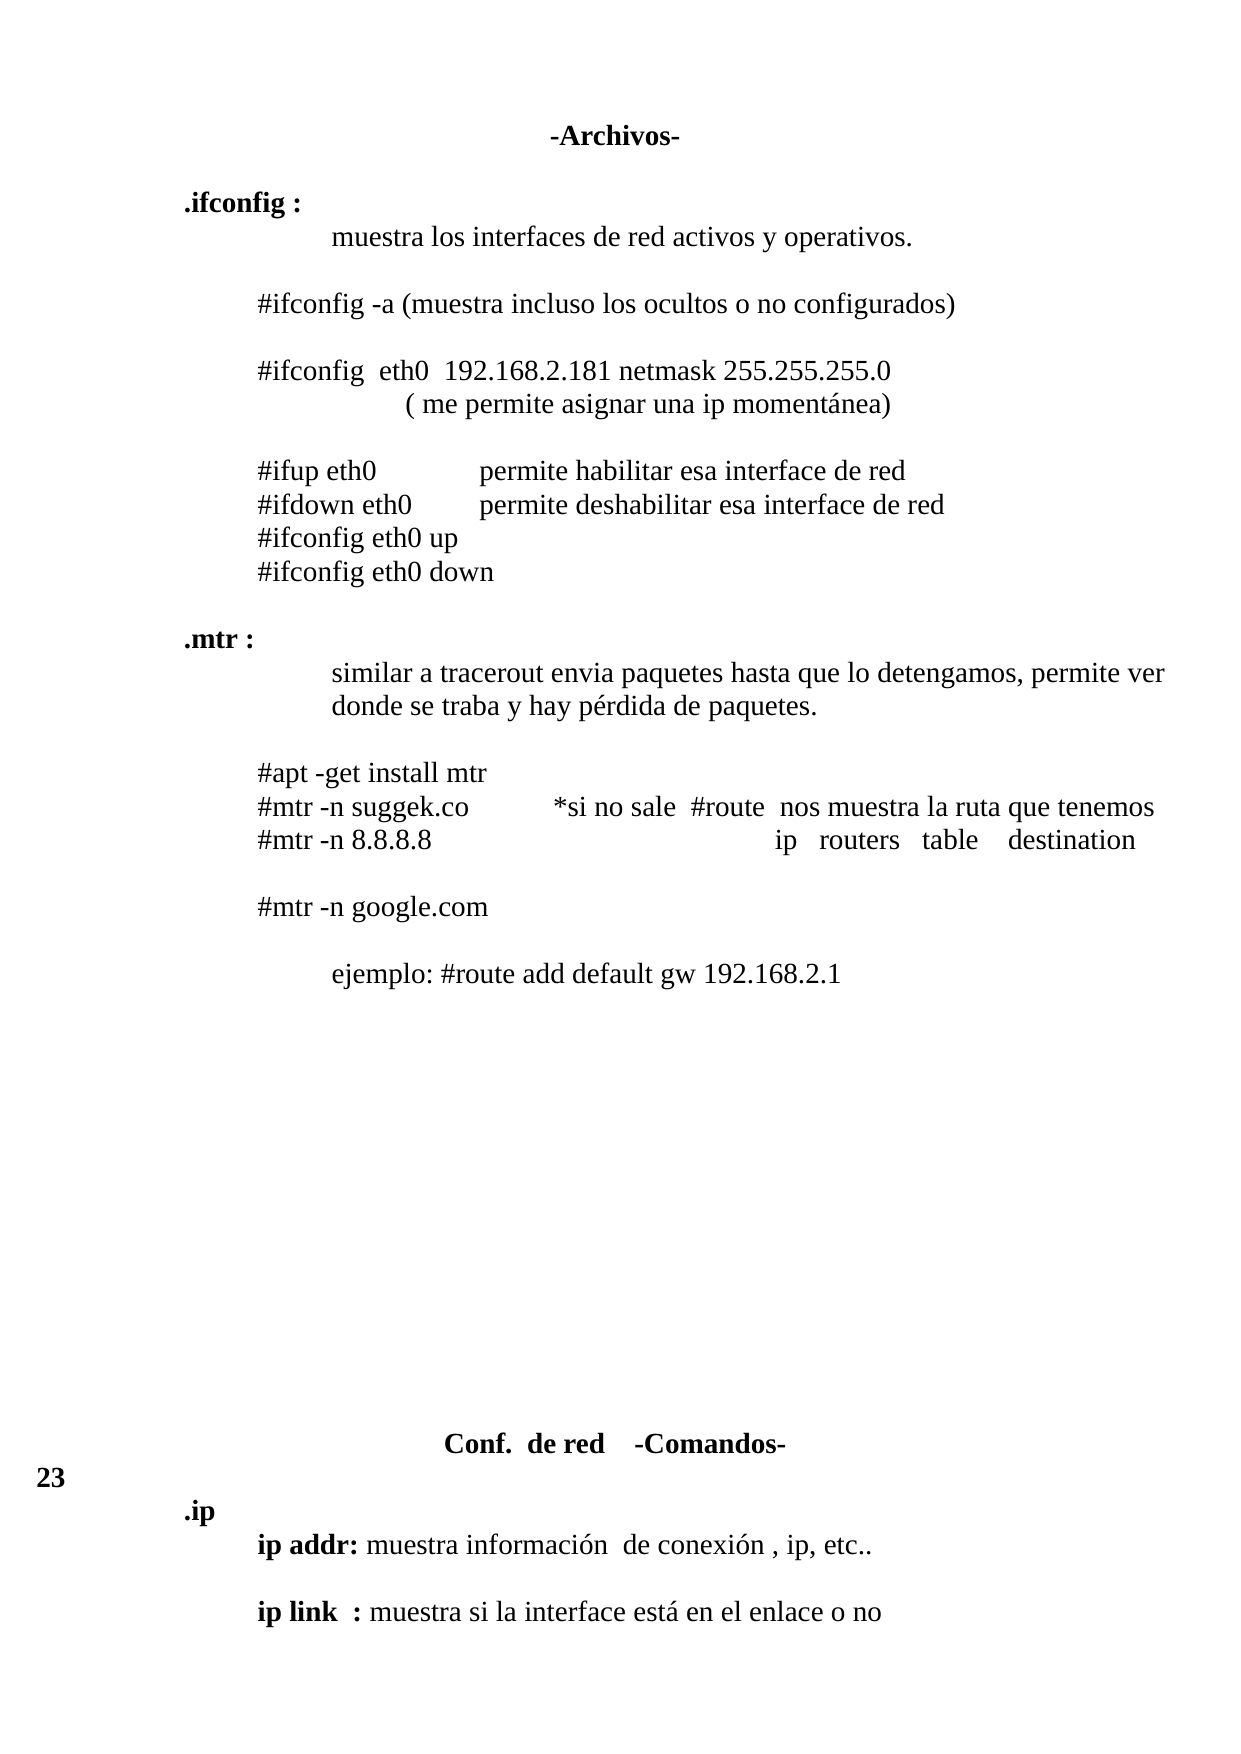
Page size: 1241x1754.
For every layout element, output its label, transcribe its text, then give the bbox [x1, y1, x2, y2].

text #ifup eth0 permite habilitar esa interface de red [36, 453, 1194, 487]
text muestra los interfaces de red activos y operativos. [36, 219, 1194, 252]
text #apt -get install mtr [36, 755, 1194, 789]
text similar a tracerout envia paquetes hasta que lo detengamos, permite ver donde se traba y hay pérdida de paquetes. [36, 655, 1194, 722]
text ejemplo: #route add default gw 192.168.2.1 [36, 957, 1194, 990]
text .ifconfig : [36, 185, 1194, 219]
text .mtr : [36, 621, 1194, 655]
text ip link : muestra si la interface está en el enlace o no [36, 1594, 1194, 1627]
text #mtr -n suggek.co *si no sale #route nos muestra la ruta que tenemos [36, 789, 1194, 822]
text #ifconfig eth0 down [36, 554, 1194, 588]
text #ifconfig -a (muestra incluso los ocultos o no configurados) [36, 286, 1194, 319]
text ip addr: muestra información de conexión , ip, etc.. [36, 1527, 1194, 1560]
text #ifdown eth0 permite deshabilitar esa interface de red [36, 487, 1194, 521]
text #mtr -n google.com [36, 889, 1194, 923]
text #ifconfig eth0 192.168.2.181 netmask 255.255.255.0 [36, 353, 1194, 386]
text ( me permite asignar una ip momentánea) [36, 386, 1194, 420]
text -Archivos- [36, 118, 1194, 152]
text 23 [36, 1460, 1194, 1493]
text #mtr -n 8.8.8.8 ip routers table destination [36, 822, 1194, 856]
text .ip [36, 1493, 1194, 1527]
text #ifconfig eth0 up [36, 521, 1194, 554]
text Conf. de red -Comandos- [36, 1426, 1194, 1460]
